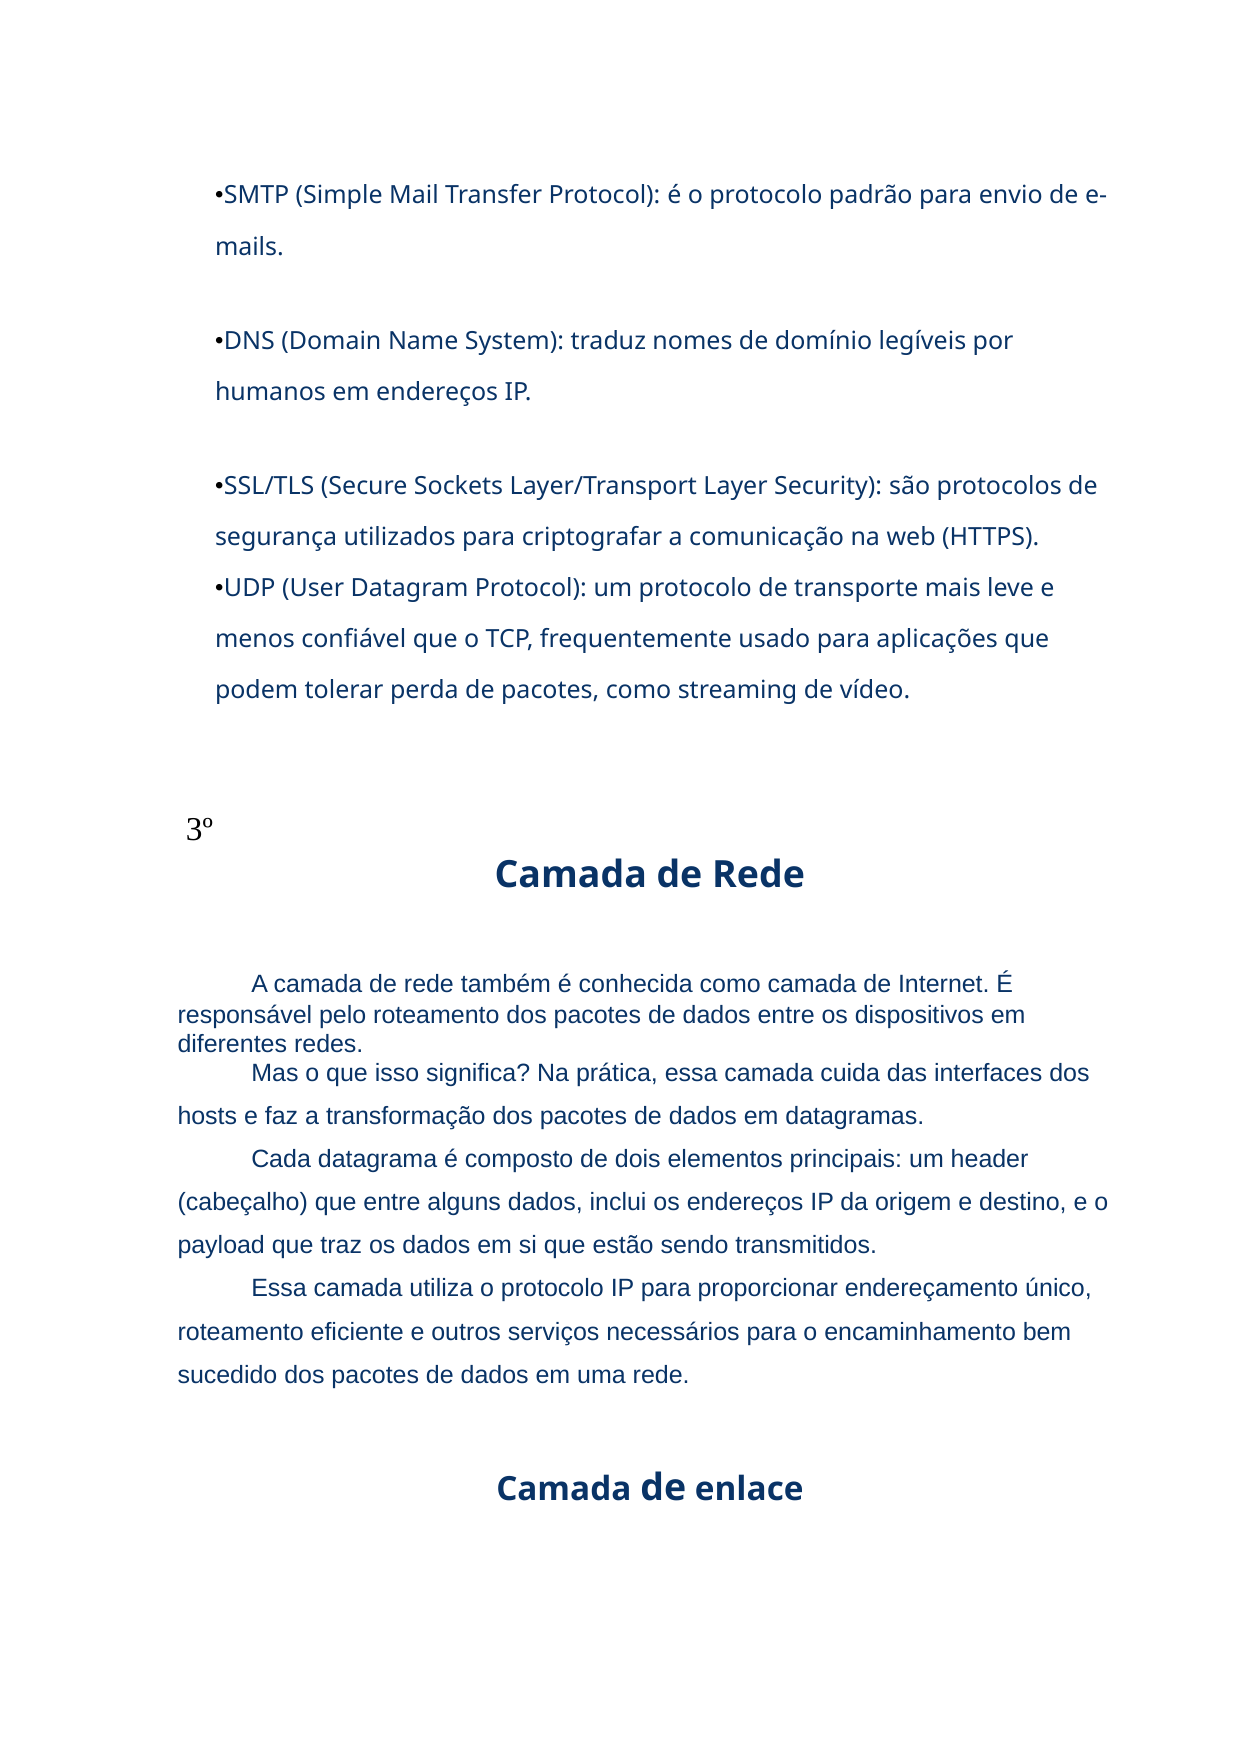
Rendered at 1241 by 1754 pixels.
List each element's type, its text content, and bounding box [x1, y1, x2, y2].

text Mas o que isso significa? Na prática, essa camada cuida das interfaces dos hosts e faz a transformação dos pacotes de dados em datagramas. [177, 1058, 1122, 1129]
list DNS (Domain Name System): traduz nomes de domínio legíveis por humanos em endereços IP. [177, 322, 1122, 407]
list SMTP (Simple Mail Transfer Protocol): é o protocolo padrão para envio de e-mails. [177, 177, 1122, 262]
list SSL/TLS (Secure Sockets Layer/Transport Layer Security): são protocolos de segurança utilizados para criptografar a comunicação na web (HTTPS). [177, 468, 1122, 553]
list UDP (User Datagram Protocol): um protocolo de transporte mais leve e menos confiável que o TCP, frequentemente usado para aplicações que podem tolerar perda de pacotes, como streaming de vídeo. [177, 570, 1122, 706]
text A camada de rede também é conhecida como camada de Internet. É responsável pelo roteamento dos pacotes de dados entre os dispositivos em diferentes redes. [177, 957, 1122, 1058]
text Essa camada utiliza o protocolo IP para proporcionar endereçamento único, roteamento eficiente e outros serviços necessários para o encaminhamento bem sucedido dos pacotes de dados em uma rede. [177, 1273, 1122, 1388]
subtitle Camada de enlace [177, 1460, 1122, 1511]
text 3º [177, 809, 1122, 847]
text Cada datagrama é composto de dois elementos principais: um header (cabeçalho) que entre alguns dados, inclui os endereços IP da origem e destino, e o payload que traz os dados em si que estão sendo transmitidos. [177, 1144, 1122, 1259]
subtitle Camada de Rede [177, 847, 1122, 898]
